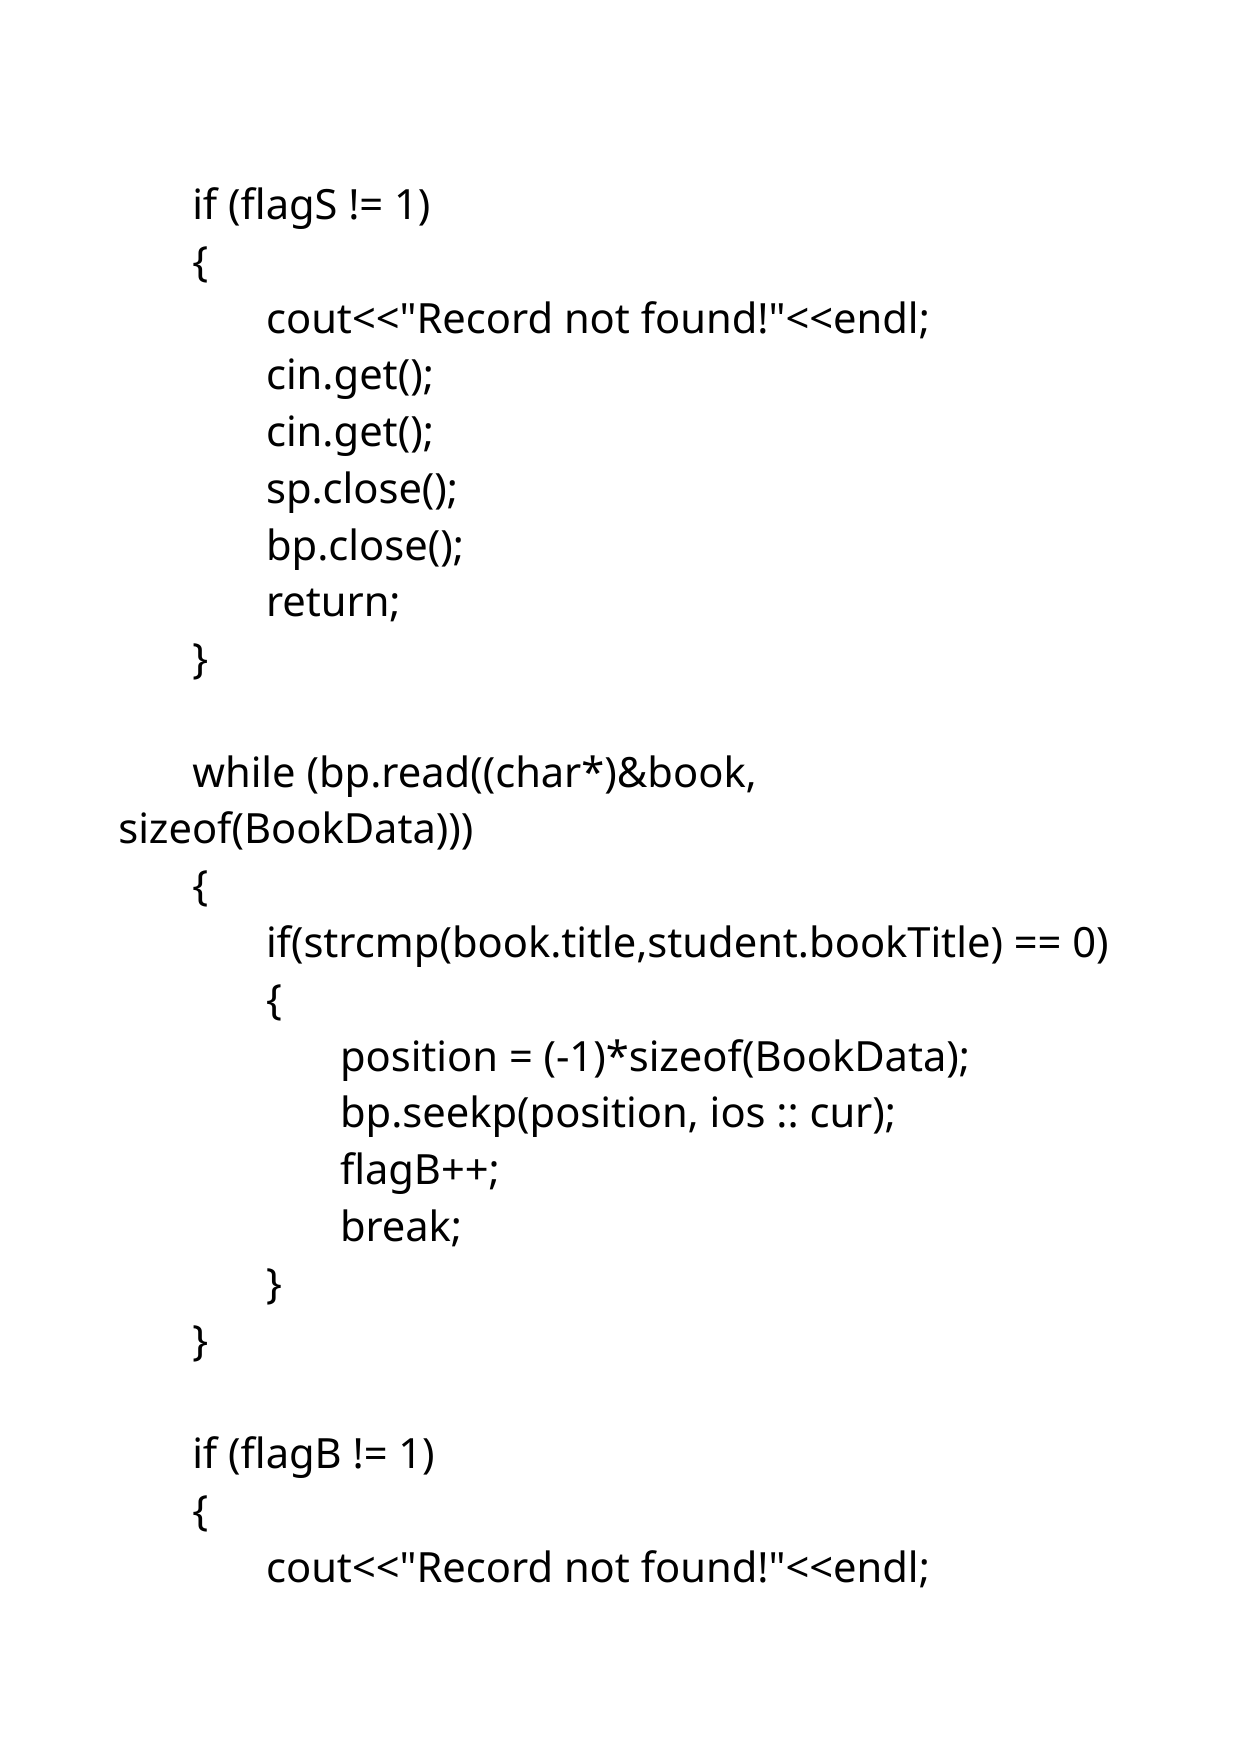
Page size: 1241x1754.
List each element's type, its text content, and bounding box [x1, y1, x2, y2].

text } [118, 1253, 1122, 1310]
text break; [118, 1197, 1122, 1253]
text flagB++; [118, 1140, 1122, 1197]
text cin.get(); [118, 345, 1122, 402]
text { [118, 1481, 1122, 1537]
text cout<<"Record not found!"<<endl; [118, 288, 1122, 345]
text if (flagB != 1) [118, 1424, 1122, 1481]
text cin.get(); [118, 402, 1122, 459]
text if (flagS != 1) [118, 175, 1122, 232]
text if(strcmp(book.title,student.bookTitle) == 0) [118, 913, 1122, 970]
text cout<<"Record not found!"<<endl; [118, 1537, 1122, 1594]
text } [118, 629, 1122, 686]
text { [118, 970, 1122, 1026]
text return; [118, 572, 1122, 629]
text } [118, 1310, 1122, 1367]
text bp.close(); [118, 516, 1122, 572]
text { [118, 856, 1122, 913]
text { [118, 232, 1122, 288]
text while (bp.read((char*)&book, sizeof(BookData))) [118, 743, 1122, 856]
text sp.close(); [118, 459, 1122, 516]
text bp.seekp(position, ios :: cur); [118, 1083, 1122, 1140]
text position = (-1)*sizeof(BookData); [118, 1026, 1122, 1083]
